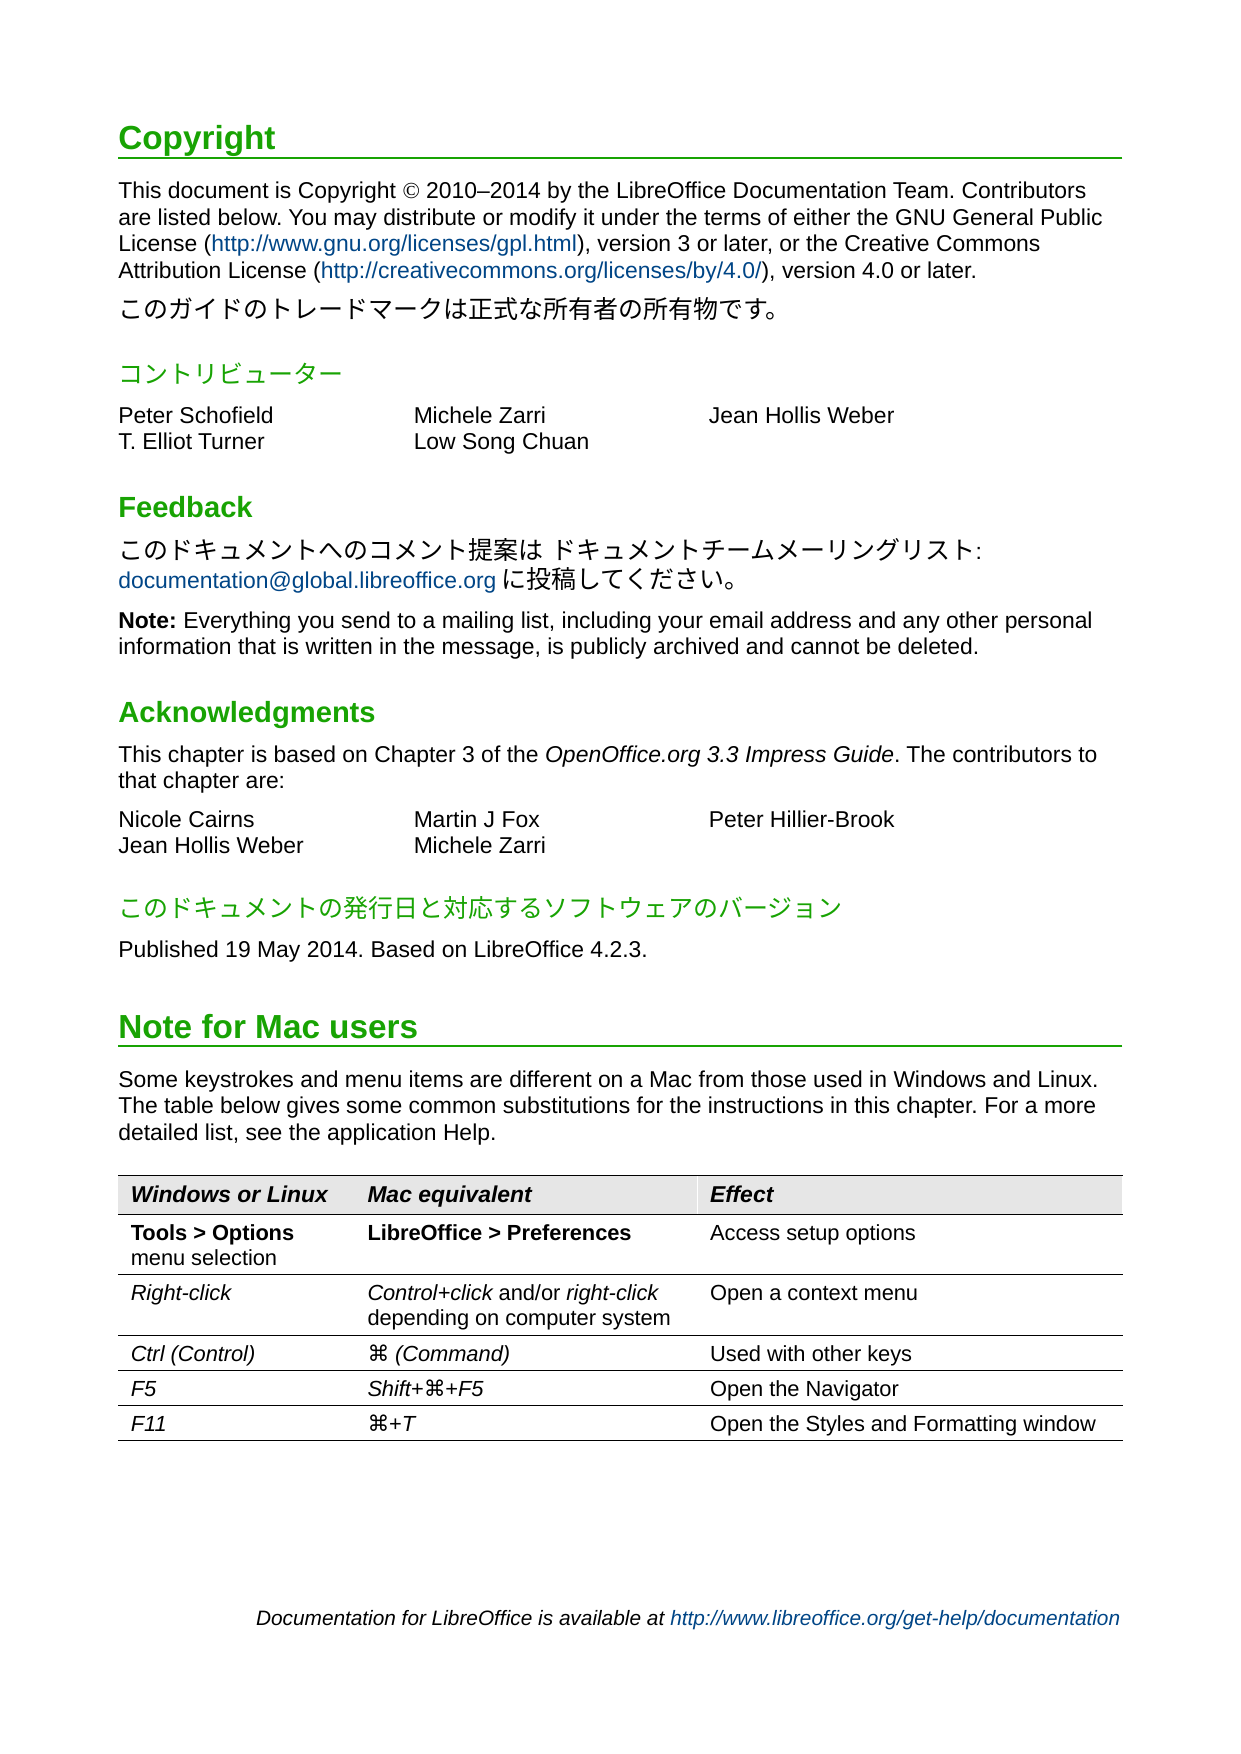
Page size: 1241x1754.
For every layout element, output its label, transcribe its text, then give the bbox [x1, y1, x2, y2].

table_cell Used with other keys [698, 1336, 1122, 1370]
text Some keystrokes and menu items are different on a Mac from those used in Windows and Linux. The table below gives some common substitutions for the instructions in this chapter. For a more detailed list, see the application Help. [118, 1066, 1122, 1145]
table_header Effect [698, 1176, 1122, 1214]
table_cell Open the Styles and Formatting window [698, 1406, 1122, 1440]
table_cell LibreOffice > Preferences [355, 1215, 697, 1274]
table_cell F11 [118, 1406, 355, 1440]
subtitle Acknowledgments [118, 695, 1122, 728]
table_cell Ctrl (Control) [118, 1336, 355, 1370]
text Nicole Cairns Martin J Fox Peter Hillier-Brook Jean Hollis Weber Michele Zarri [118, 806, 1122, 859]
subtitle このドキュメントの発行日と対応するソフトウェアのバージョン [118, 894, 1122, 923]
table_cell ⌘ (Command) [355, 1336, 697, 1370]
text This chapter is based on Chapter 3 of the OpenOffice.org 3.3 Impress Guide. The contributors to that chapter are: [118, 741, 1122, 794]
table_cell Tools > Options menu selection [118, 1215, 355, 1274]
table_cell Right-click [118, 1275, 355, 1334]
text Note: Everything you send to a mailing list, including your email address and any other personal information that is written in the message, is publicly archived and cannot be deleted. [118, 607, 1122, 659]
table_cell Shift+⌘+F5 [355, 1371, 697, 1405]
table_cell ⌘+T [355, 1406, 697, 1440]
subtitle Feedback [118, 490, 1122, 523]
table_cell Open a context menu [698, 1275, 1122, 1334]
table_cell F5 [118, 1371, 355, 1405]
subtitle コントリビューター [118, 360, 1122, 389]
table_cell Access setup options [698, 1215, 1122, 1274]
table_header Mac equivalent [355, 1176, 697, 1214]
subtitle Copyright [118, 118, 1122, 157]
text このガイドのトレードマークは正式な所有者の所有物です。 [118, 296, 1122, 325]
text Peter Schofield Michele Zarri Jean Hollis Weber T. Elliot Turner Low Song Chuan [118, 402, 1122, 454]
text このドキュメントへのコメント提案は ドキュメントチームメーリングリスト: documentation@global.libreoffice.orgに投稿してください。 [118, 536, 1122, 594]
table_header Windows or Linux [118, 1176, 355, 1214]
table_cell Open the Navigator [698, 1371, 1122, 1405]
subtitle Note for Mac users [118, 1007, 1122, 1045]
text Published 19 May 2014. Based on LibreOffice 4.2.3. [118, 936, 1122, 962]
table_cell Control+click and/or right-click depending on computer system [355, 1275, 697, 1334]
text This document is Copyright © 2010–2014 by the LibreOffice Documentation Team. Contributors are listed below. You may distribute or modify it under the terms of either the GNU General Public License (http://www.gnu.org/licenses/gpl.html), version 3 or later, or the Creative Commons Attribution License (http://creativecommons.org/licenses/by/4.0/), version 4.0 or later. [118, 177, 1122, 283]
